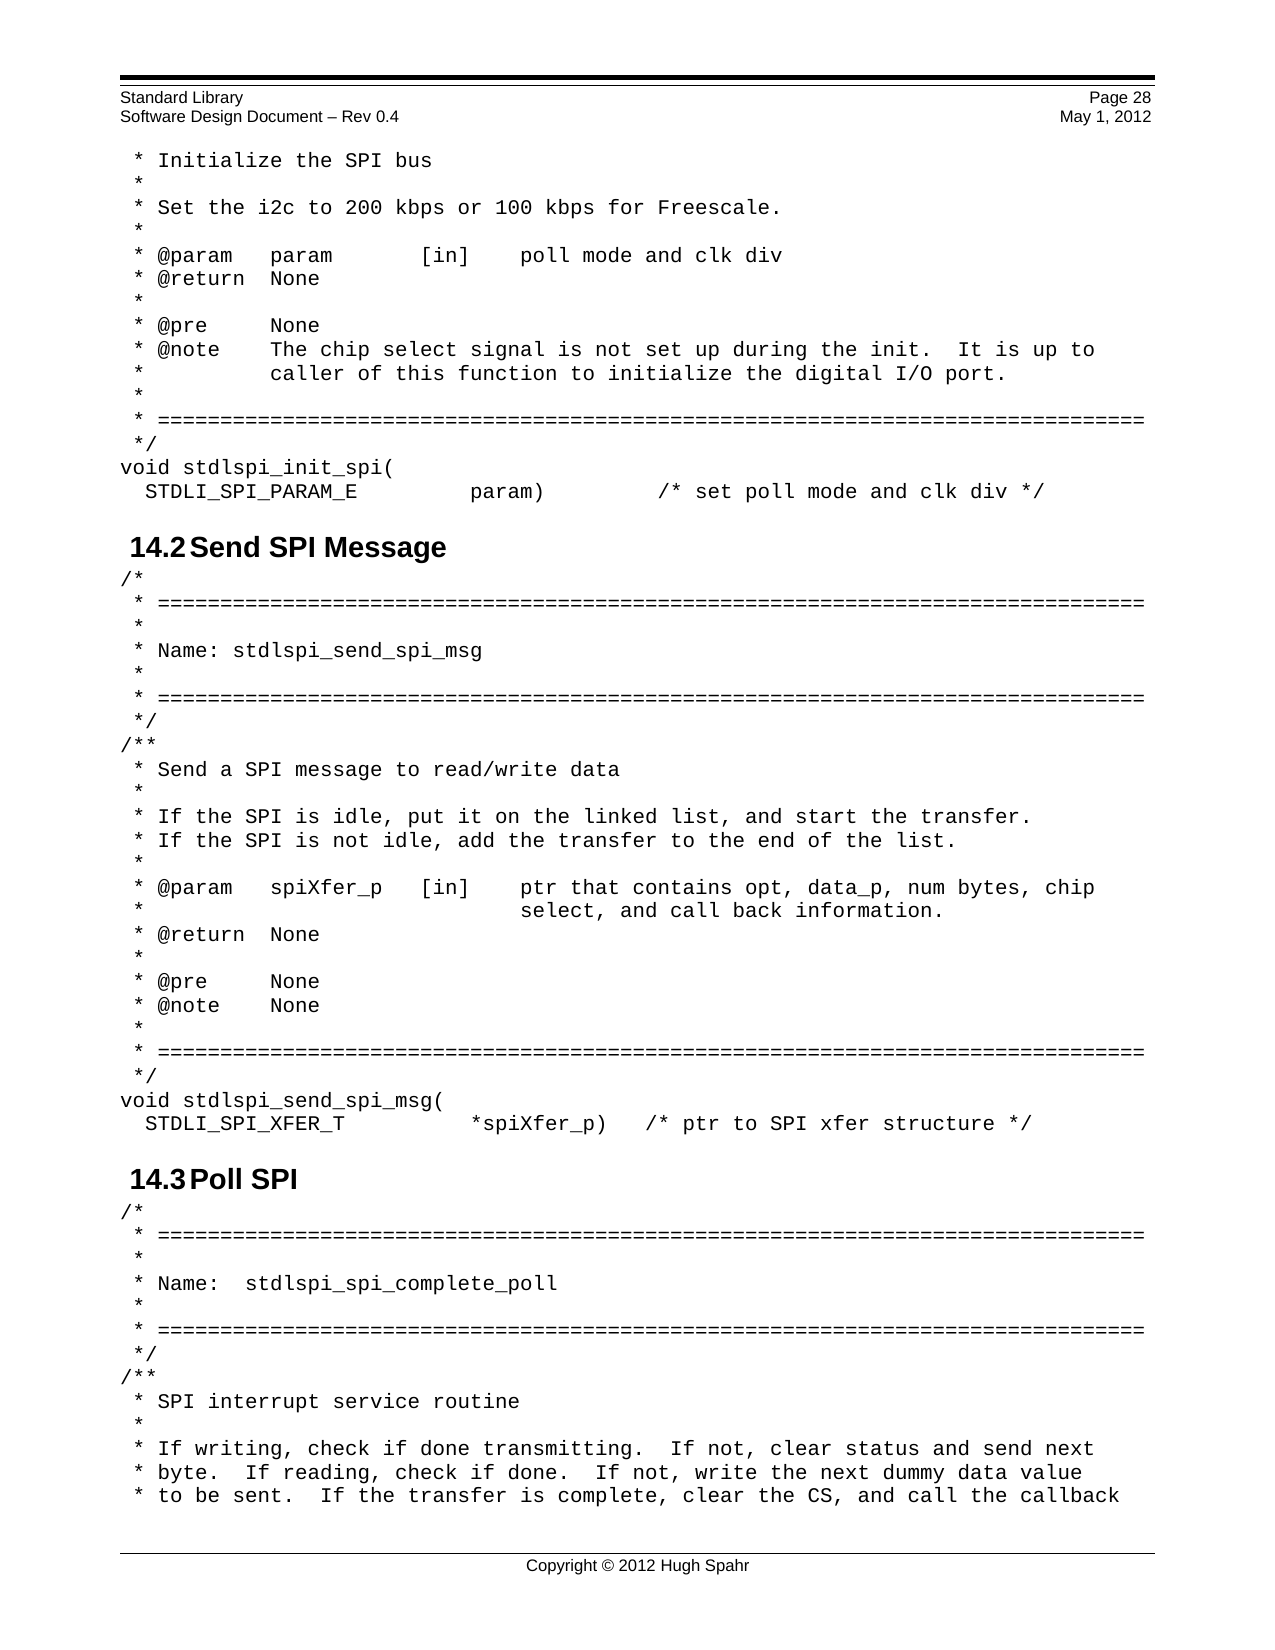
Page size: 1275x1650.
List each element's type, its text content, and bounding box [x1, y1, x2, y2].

text * [120, 782, 1155, 806]
text * [120, 1249, 1155, 1273]
text * byte. If reading, check if done. If not, write the next dummy data value [120, 1462, 1155, 1486]
text /** [120, 1367, 1155, 1391]
text * [120, 948, 1155, 971]
text * =============================================================================== [120, 688, 1155, 711]
text /** [120, 735, 1155, 759]
text * @pre None [120, 971, 1155, 995]
text * caller of this function to initialize the digital I/O port. [120, 363, 1155, 386]
text * Name: stdlspi_spi_complete_poll [120, 1273, 1155, 1296]
text */ [120, 1066, 1155, 1090]
text * [120, 1019, 1155, 1042]
text * [120, 292, 1155, 316]
text * Set the i2c to 200 kbps or 100 kbps for Freescale. [120, 197, 1155, 221]
text void stdlspi_init_spi( [120, 457, 1155, 481]
text * [120, 221, 1155, 244]
text * [120, 1296, 1155, 1320]
subtitle Poll SPI [129, 1162, 1155, 1196]
text * @param param [in] poll mode and clk div [120, 244, 1155, 268]
text /* [120, 1202, 1155, 1225]
text * [120, 174, 1155, 197]
subtitle Send SPI Message [129, 530, 1155, 563]
text void stdlspi_send_spi_msg( [120, 1090, 1155, 1113]
text * @pre None [120, 316, 1155, 339]
text * Name: stdlspi_send_spi_msg [120, 640, 1155, 664]
text STDLI_SPI_XFER_T *spiXfer_p) /* ptr to SPI xfer structure */ [120, 1113, 1155, 1137]
text * Initialize the SPI bus [120, 150, 1155, 174]
text * =============================================================================== [120, 410, 1155, 434]
text * [120, 617, 1155, 640]
text * If the SPI is idle, put it on the linked list, and start the transfer. [120, 806, 1155, 829]
text * =============================================================================== [120, 1042, 1155, 1066]
text */ [120, 1344, 1155, 1367]
text * If the SPI is not idle, add the transfer to the end of the list. [120, 829, 1155, 853]
text * @note The chip select signal is not set up during the init. It is up to [120, 339, 1155, 363]
text * =============================================================================== [120, 1320, 1155, 1344]
text */ [120, 711, 1155, 735]
text * =============================================================================== [120, 593, 1155, 617]
text * [120, 386, 1155, 410]
text * @return None [120, 924, 1155, 948]
text * @param spiXfer_p [in] ptr that contains opt, data_p, num bytes, chip [120, 877, 1155, 901]
text * select, and call back information. [120, 901, 1155, 924]
text /* [120, 569, 1155, 593]
text * =============================================================================== [120, 1225, 1155, 1249]
text * @return None [120, 268, 1155, 292]
text * to be sent. If the transfer is complete, clear the CS, and call the callback [120, 1486, 1155, 1509]
text * SPI interrupt service routine [120, 1391, 1155, 1414]
text * Send a SPI message to read/write data [120, 759, 1155, 782]
text * [120, 1414, 1155, 1438]
text * If writing, check if done transmitting. If not, clear status and send next [120, 1438, 1155, 1462]
text */ [120, 434, 1155, 457]
text * @note None [120, 995, 1155, 1019]
text * [120, 664, 1155, 688]
text STDLI_SPI_PARAM_E param) /* set poll mode and clk div */ [120, 481, 1155, 505]
text * [120, 853, 1155, 877]
